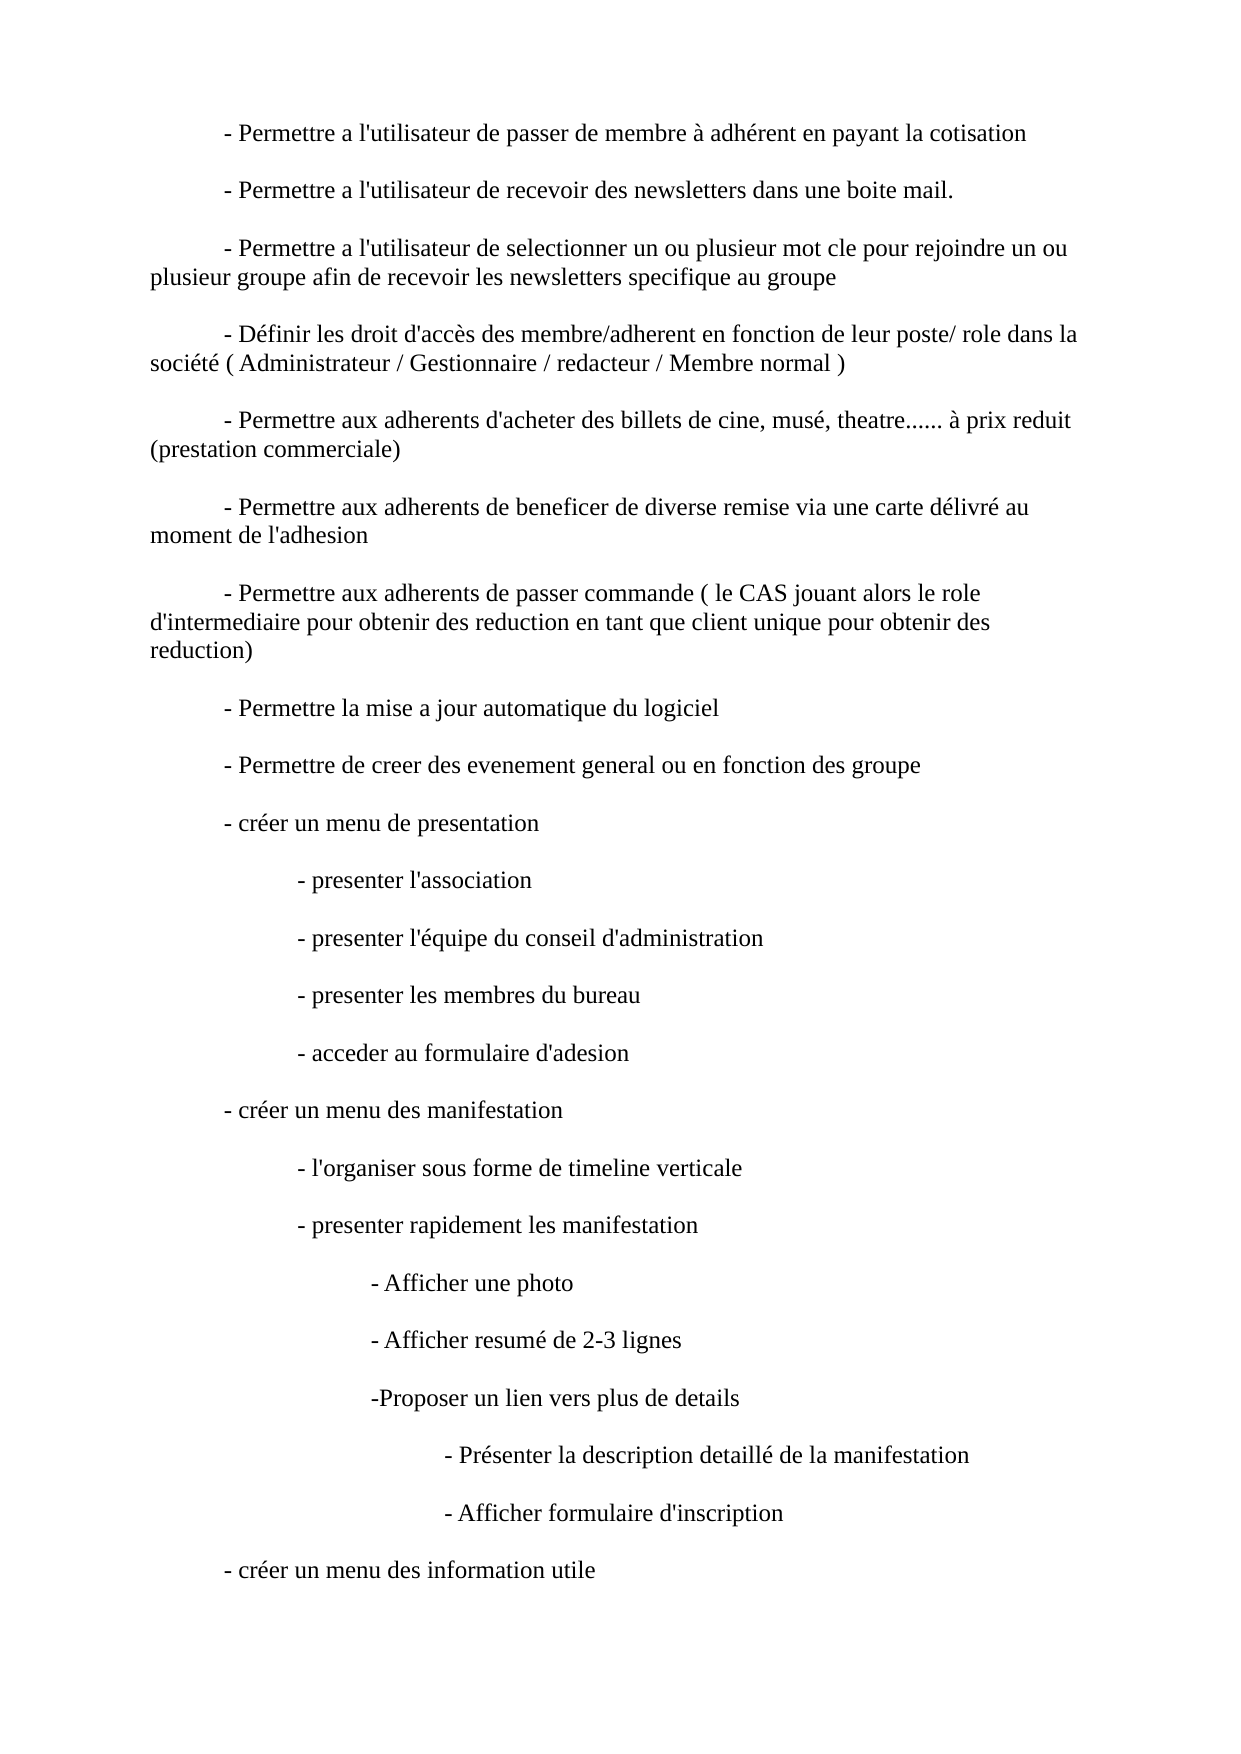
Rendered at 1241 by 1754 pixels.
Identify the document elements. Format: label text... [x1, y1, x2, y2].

text -Proposer un lien vers plus de details [150, 1383, 1095, 1412]
text - l'organiser sous forme de timeline verticale [150, 1153, 1095, 1182]
text - Permettre aux adherents d'acheter des billets de cine, musé, theatre...... à prix reduit (prestation commerciale) [150, 406, 1095, 463]
text - presenter rapidement les manifestation [150, 1211, 1095, 1239]
text - presenter l'association [150, 866, 1095, 894]
text - Afficher formulaire d'inscription [150, 1498, 1095, 1527]
text - Permettre a l'utilisateur de selectionner un ou plusieur mot cle pour rejoindre un ou plusieur groupe afin de recevoir les newsletters specifique au groupe [150, 233, 1095, 291]
text - créer un menu de presentation [150, 808, 1095, 837]
text - Permettre aux adherents de beneficer de diverse remise via une carte délivré au moment de l'adhesion [150, 492, 1095, 549]
text - presenter l'équipe du conseil d'administration [150, 923, 1095, 952]
text - créer un menu des manifestation [150, 1096, 1095, 1124]
text - Afficher resumé de 2-3 lignes [150, 1326, 1095, 1354]
text - presenter les membres du bureau [150, 981, 1095, 1009]
text - Permettre de creer des evenement general ou en fonction des groupe [150, 751, 1095, 779]
text - Définir les droit d'accès des membre/adherent en fonction de leur poste/ role dans la société ( Administrateur / Gestionnaire / redacteur / Membre normal ) [150, 319, 1095, 377]
text - créer un menu des information utile [150, 1556, 1095, 1584]
text - Permettre a l'utilisateur de recevoir des newsletters dans une boite mail. [150, 176, 1095, 204]
text - Permettre la mise a jour automatique du logiciel [150, 693, 1095, 722]
text - acceder au formulaire d'adesion [150, 1038, 1095, 1067]
text - Permettre a l'utilisateur de passer de membre à adhérent en payant la cotisation [150, 118, 1095, 147]
text - Permettre aux adherents de passer commande ( le CAS jouant alors le role d'intermediaire pour obtenir des reduction en tant que client unique pour obtenir des reduction) [150, 578, 1095, 664]
text - Présenter la description detaillé de la manifestation [150, 1441, 1095, 1469]
text - Afficher une photo [150, 1268, 1095, 1297]
